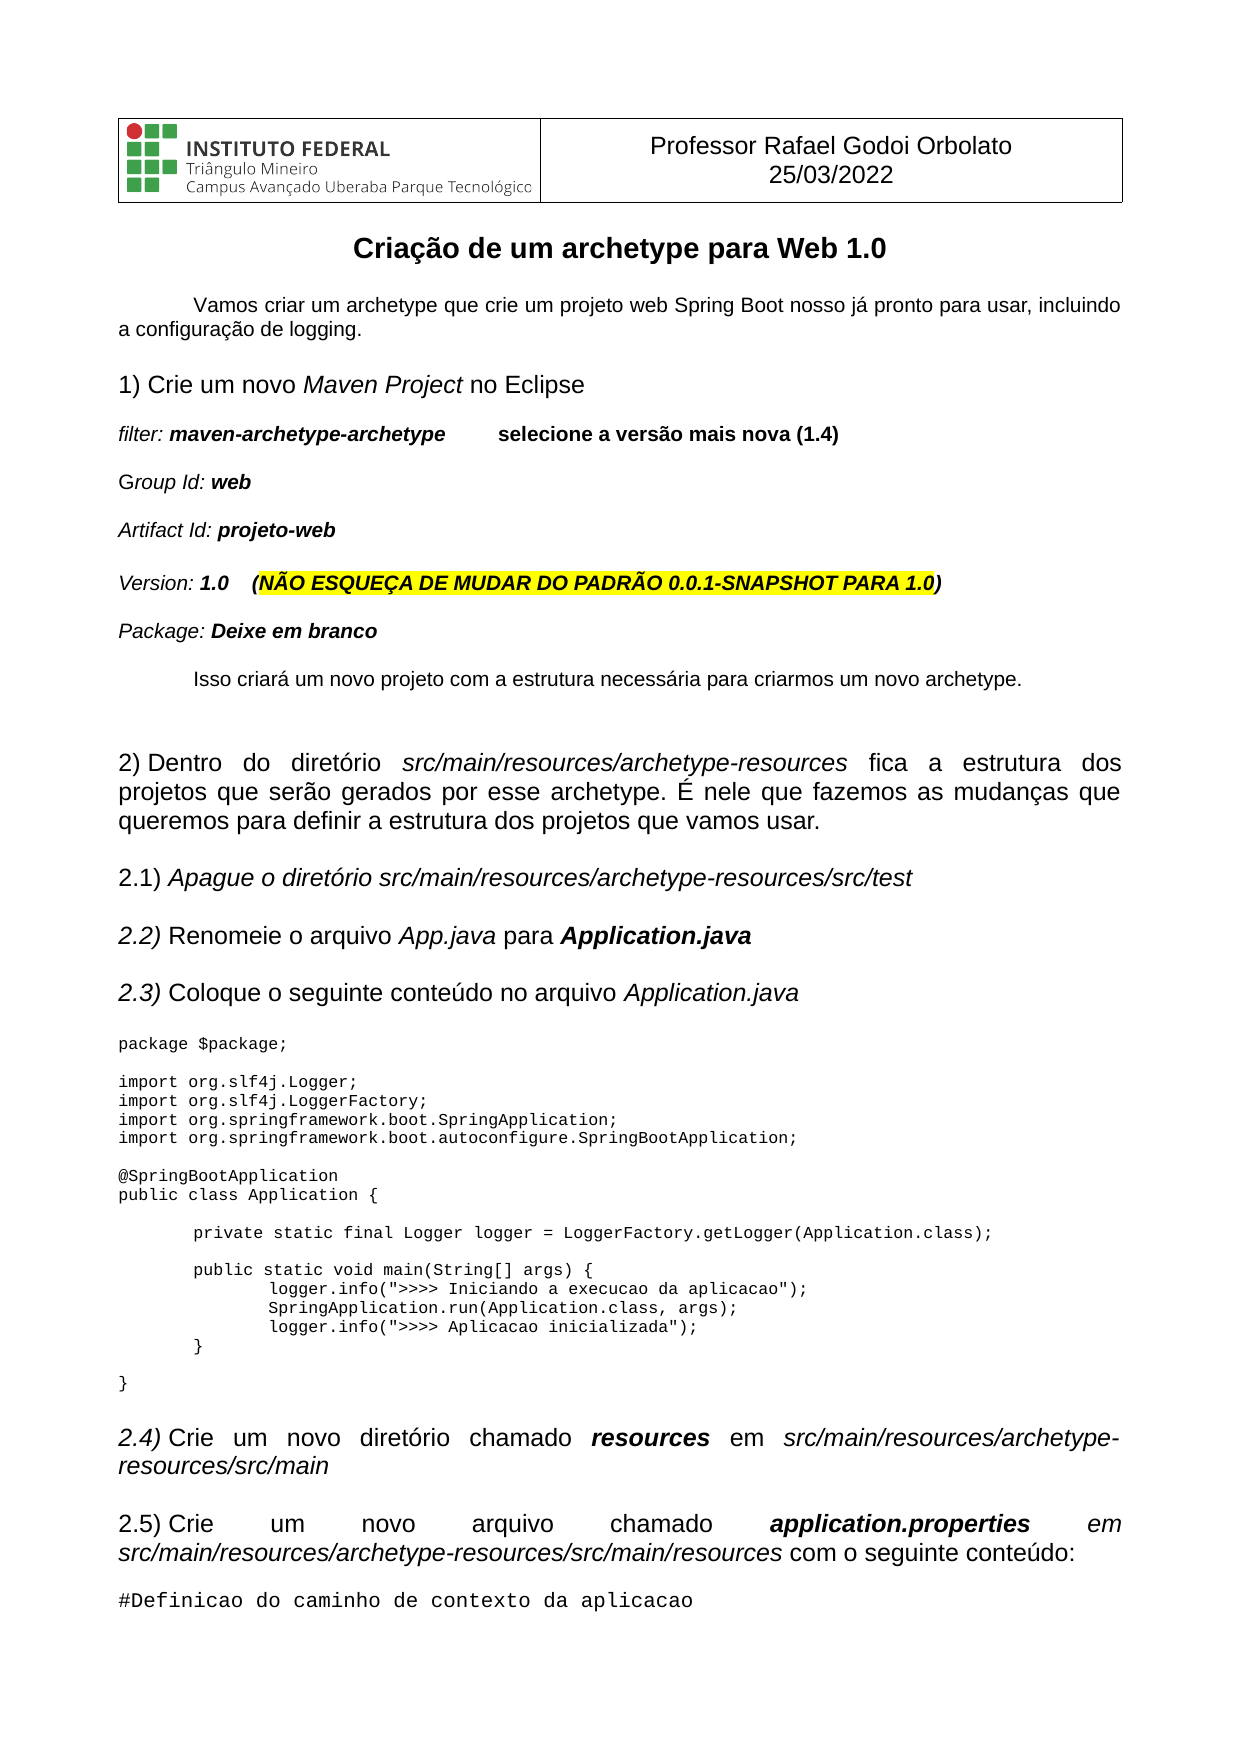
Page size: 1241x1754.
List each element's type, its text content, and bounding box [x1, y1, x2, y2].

text @SpringBootApplication [118, 1168, 1122, 1186]
text Isso criará um novo projeto com a estrutura necessária para criarmos um novo archetype. [118, 667, 1122, 691]
text Artifact Id: projeto-web [118, 518, 1122, 542]
list Crie um novo diretório chamado resources em src/main/resources/archetype-resources/src/main [118, 1423, 1122, 1480]
text logger.info(">>>> Iniciando a execucao da aplicacao"); [118, 1281, 1122, 1299]
list Crie um novo Maven Project no Eclipse [118, 369, 1122, 398]
list Crie um novo arquivo chamado application.properties em src/main/resources/archetype-resources/src/main/resources com o seguinte conteúdo: [118, 1509, 1122, 1566]
text filter: maven-archetype-archetype selecione a versão mais nova (1.4) [118, 422, 1122, 446]
text Group Id: web [118, 470, 1122, 494]
text #Definicao do caminho de contexto da aplicacao [118, 1590, 1122, 1614]
text private static final Logger logger = LoggerFactory.getLogger(Application.class); [118, 1224, 1122, 1243]
text } [118, 1375, 1122, 1394]
text package $package; [118, 1036, 1122, 1054]
picture [126, 123, 532, 196]
text Criação de um archetype para Web 1.0 [118, 231, 1122, 264]
text import org.slf4j.LoggerFactory; [118, 1092, 1122, 1111]
list Renomeie o arquivo App.java para Application.java [118, 921, 1122, 949]
text public static void main(String[] args) { [118, 1262, 1122, 1281]
text SpringApplication.run(Application.class, args); [118, 1299, 1122, 1318]
text logger.info(">>>> Aplicacao inicializada"); [118, 1318, 1122, 1337]
text Version: 1.0 (NÃO ESQUEÇA DE MUDAR DO PADRÃO 0.0.1-SNAPSHOT PARA 1.0) [118, 571, 1122, 595]
list Coloque o seguinte conteúdo no arquivo Application.java [118, 978, 1122, 1007]
text Package: Deixe em branco [118, 619, 1122, 643]
table_header Professor Rafael Godoi Orbolato 25/03/2022 [541, 119, 1122, 202]
table_header [119, 119, 540, 202]
text import org.springframework.boot.SpringApplication; [118, 1111, 1122, 1130]
text import org.slf4j.Logger; [118, 1073, 1122, 1092]
text Vamos criar um archetype que crie um projeto web Spring Boot nosso já pronto para usar, incluindo a configuração de logging. [118, 293, 1122, 341]
list Dentro do diretório src/main/resources/archetype-resources fica a estrutura dos projetos que serão gerados por esse archetype. É nele que fazemos as mudanças que queremos para definir a estrutura dos projetos que vamos usar. [118, 748, 1122, 834]
text import org.springframework.boot.autoconfigure.SpringBootApplication; [118, 1130, 1122, 1149]
text } [118, 1337, 1122, 1356]
text public class Application { [118, 1186, 1122, 1205]
